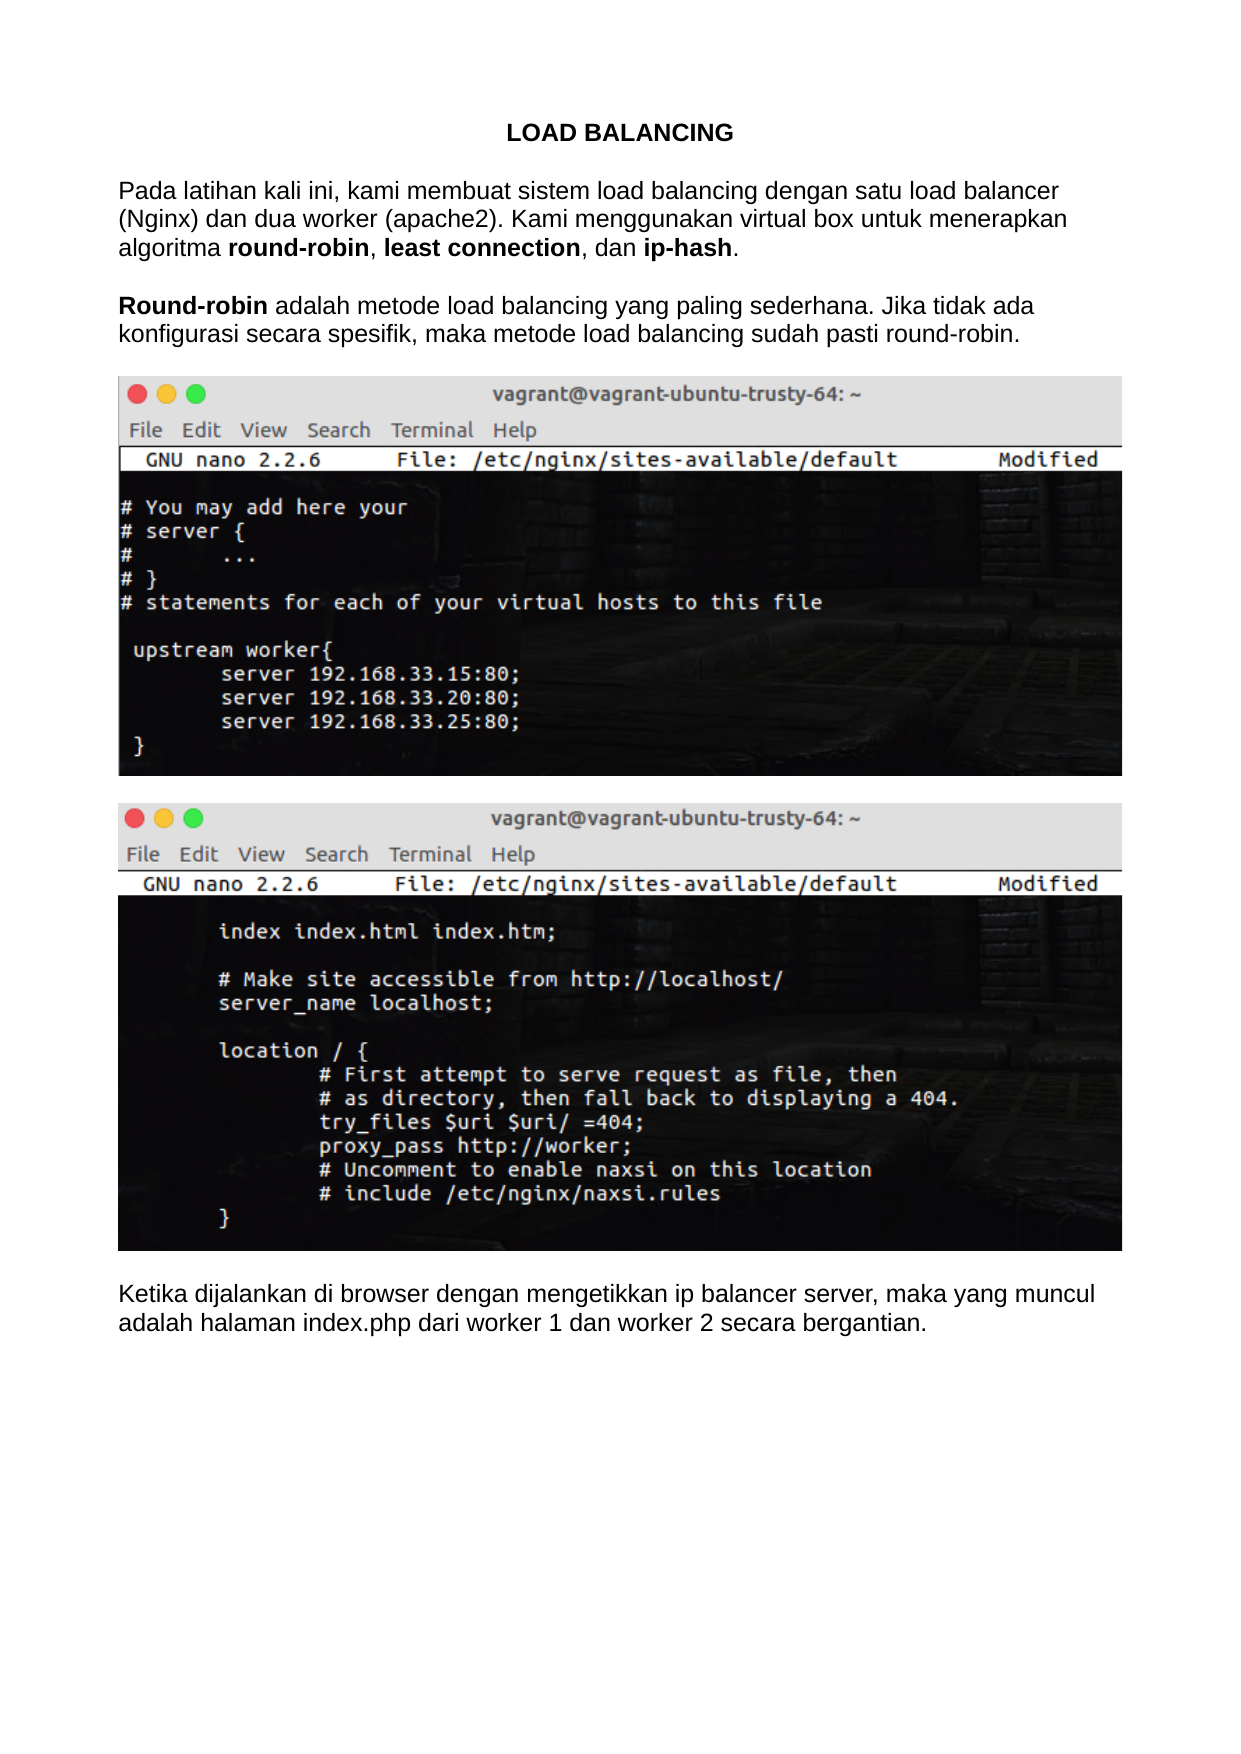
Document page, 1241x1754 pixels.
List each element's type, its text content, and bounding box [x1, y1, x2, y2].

text Pada latihan kali ini, kami membuat sistem load balancing dengan satu load balancer (Nginx) dan dua worker (apache2). Kami menggunakan virtual box untuk menerapkan algoritma round-robin, least connection, dan ip-hash. [118, 176, 1122, 262]
picture [118, 376, 1123, 776]
text Ketika dijalankan di browser dengan mengetikkan ip balancer server, maka yang muncul adalah halaman index.php dari worker 1 dan worker 2 secara bergantian. [118, 1279, 1122, 1337]
text Round-robin adalah metode load balancing yang paling sederhana. Jika tidak ada konfigurasi secara spesifik, maka metode load balancing sudah pasti round-robin. [118, 291, 1122, 348]
text LOAD BALANCING [118, 118, 1122, 147]
picture [118, 803, 1123, 1251]
